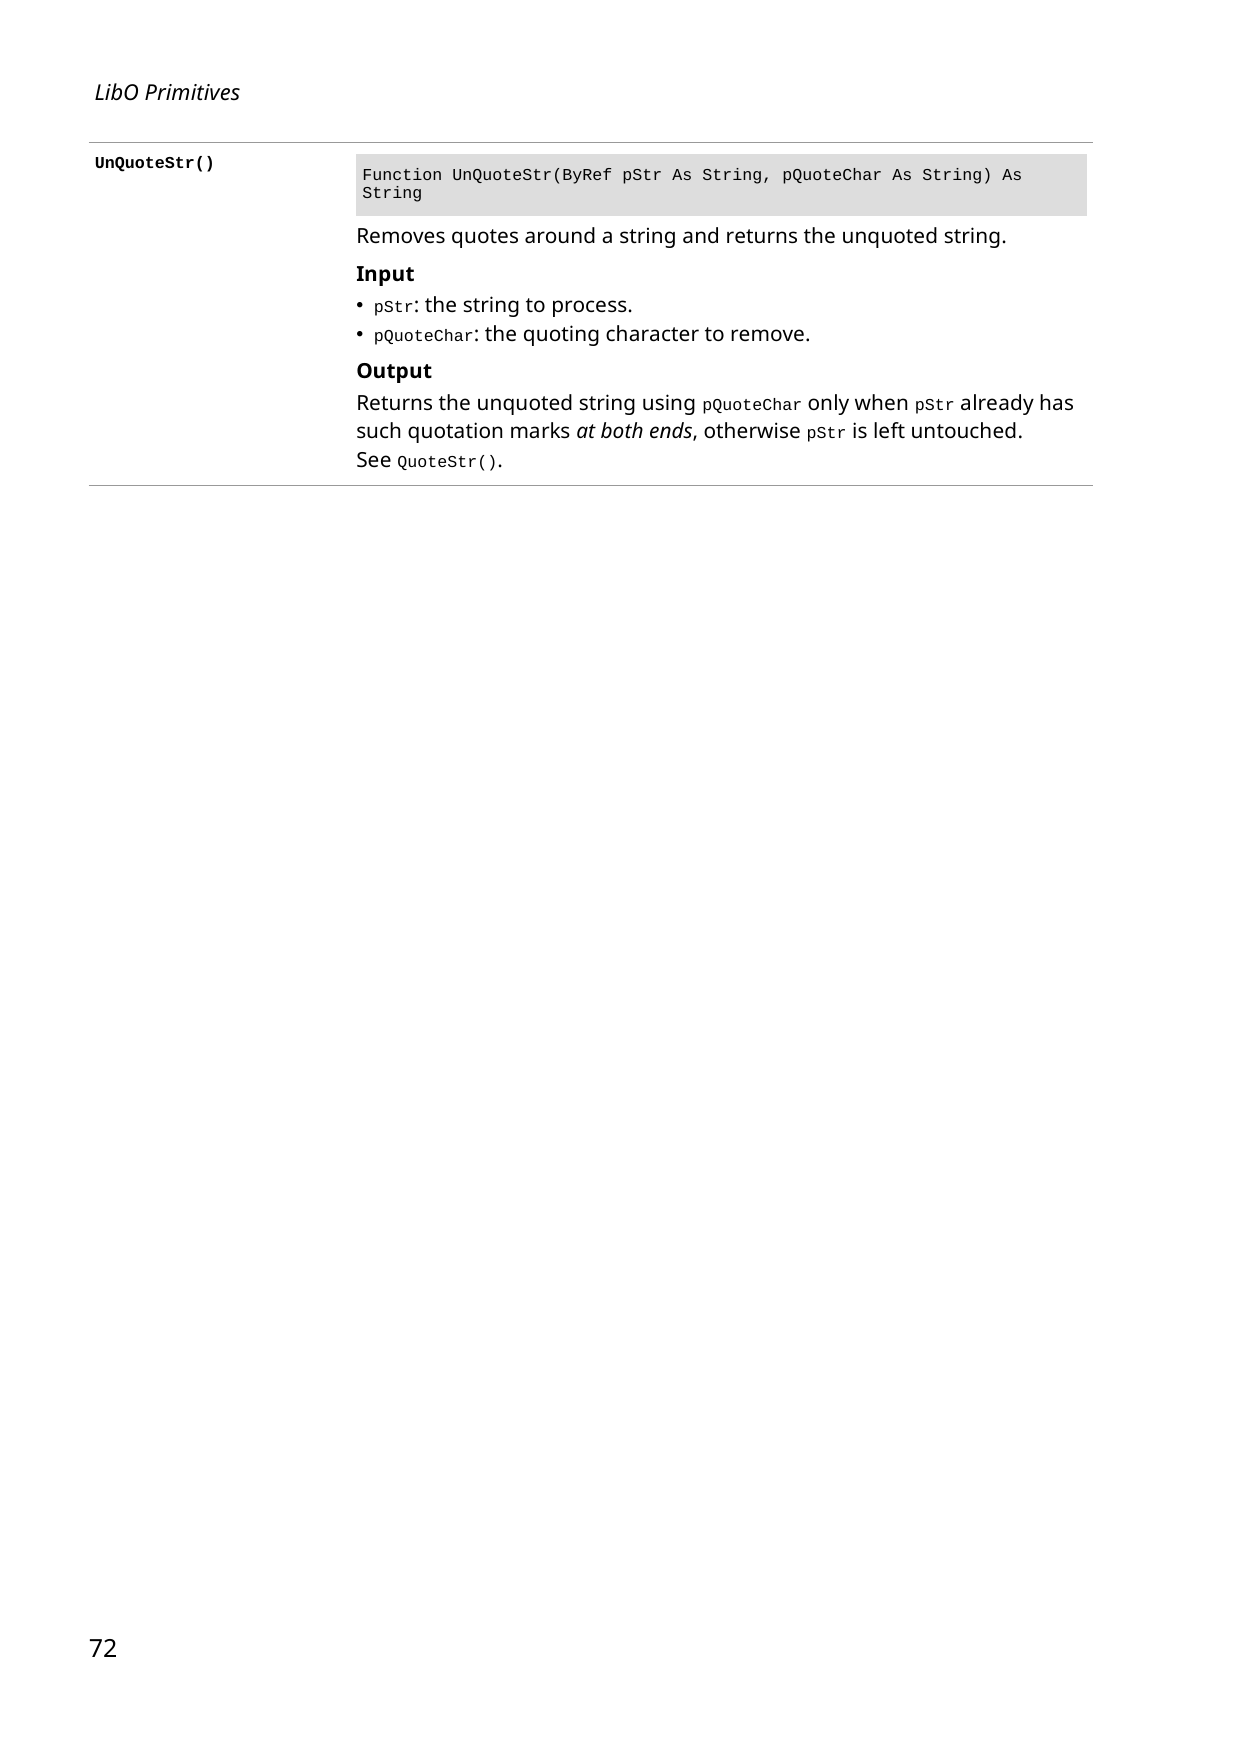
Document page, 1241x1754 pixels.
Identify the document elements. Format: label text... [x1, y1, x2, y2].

table_cell Function UnQuoteStr(ByRef pStr As String, pQuoteChar As String) As String Removes quotes around a string and returns the unquoted string. Input pStr: the string to process. pQuoteChar: the quoting character to remove. Output Returns the unquoted string using pQuoteChar only when pStr already has such quotation marks at both ends, otherwise pStr is left untouched. See QuoteStr(). [350, 143, 1093, 485]
table_cell UnQuoteStr() [89, 143, 350, 485]
